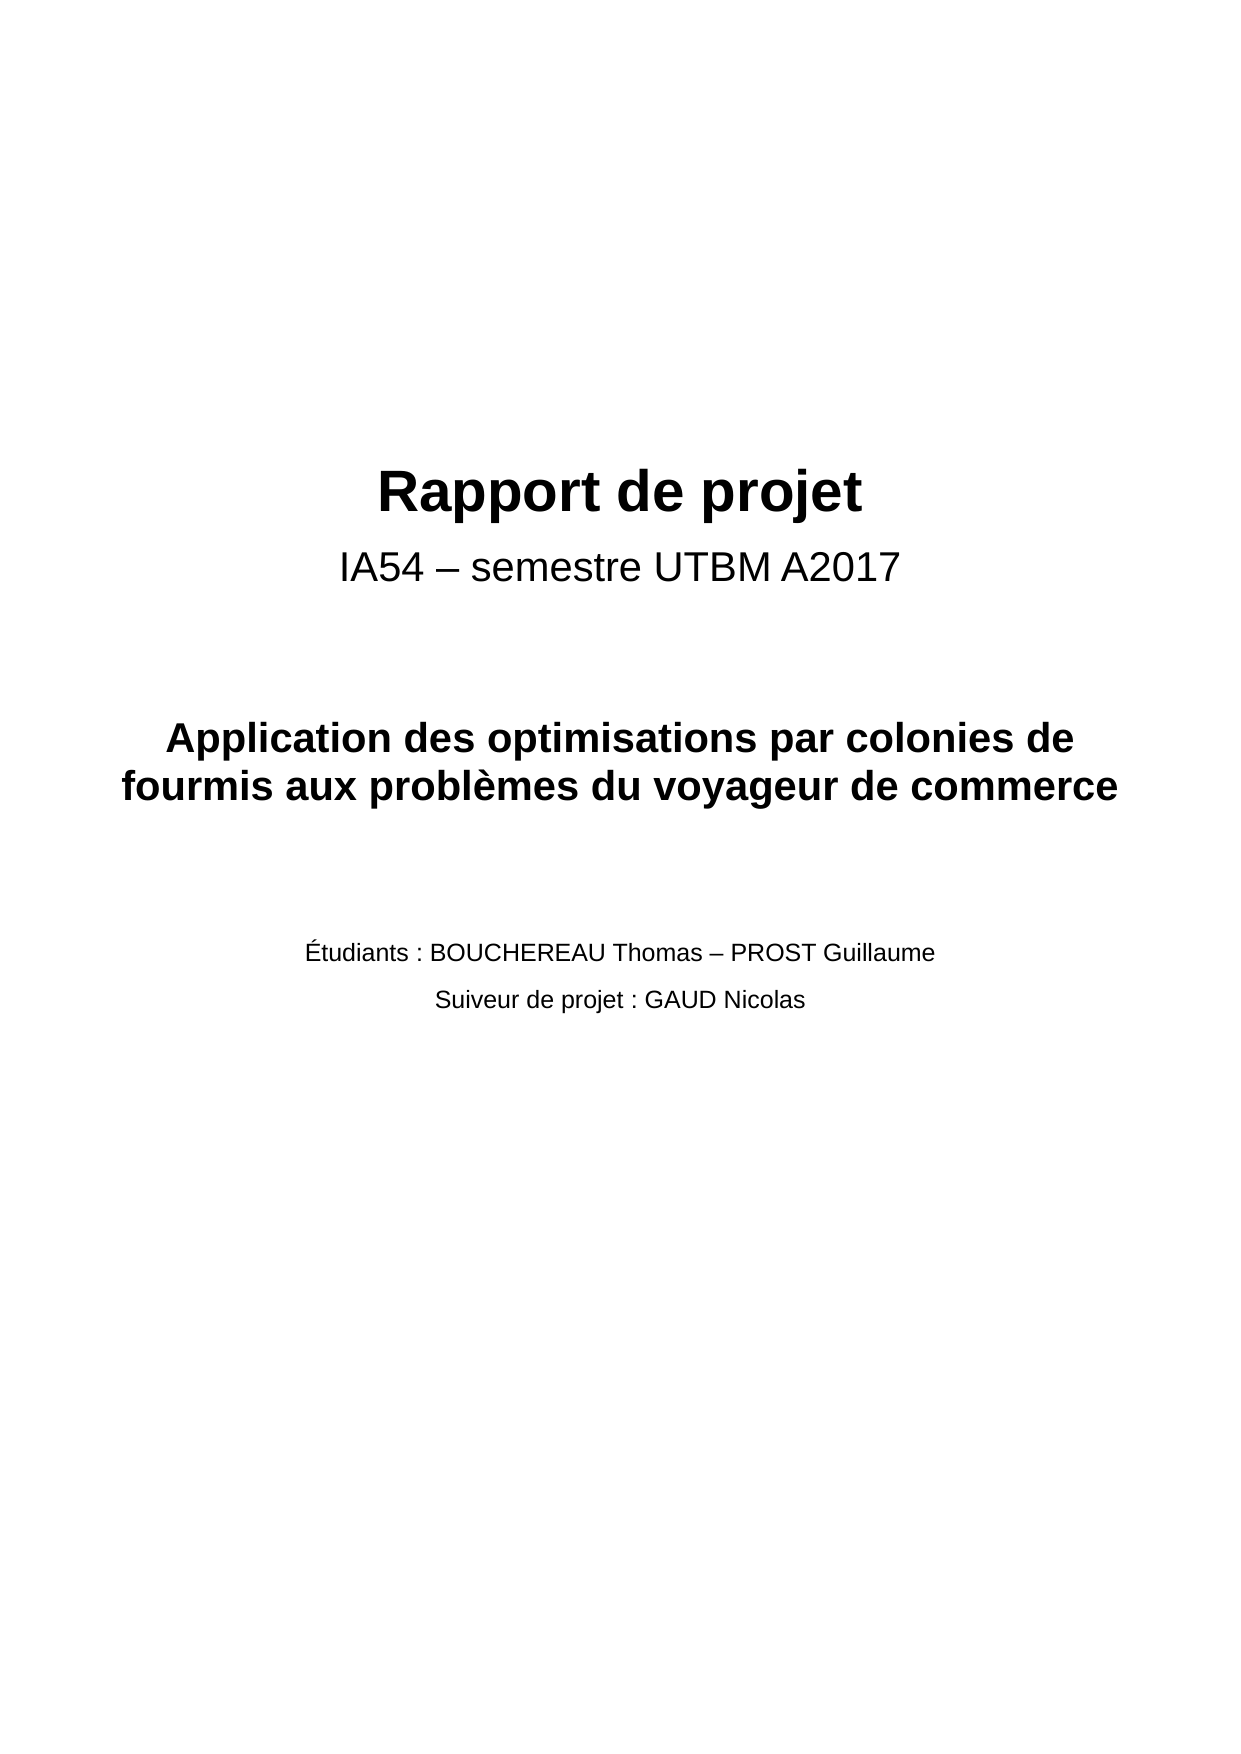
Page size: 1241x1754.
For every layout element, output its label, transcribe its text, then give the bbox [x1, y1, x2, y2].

title Application des optimisations par colonies de fourmis aux problèmes du voyageur de commerce [118, 713, 1122, 809]
subtitle IA54 – semestre UTBM A2017 [118, 543, 1122, 591]
title Rapport de projet [118, 457, 1122, 524]
subtitle Étudiants : BOUCHEREAU Thomas – PROST Guillaume [118, 937, 1122, 966]
subtitle Suiveur de projet : GAUD Nicolas [118, 985, 1122, 1014]
